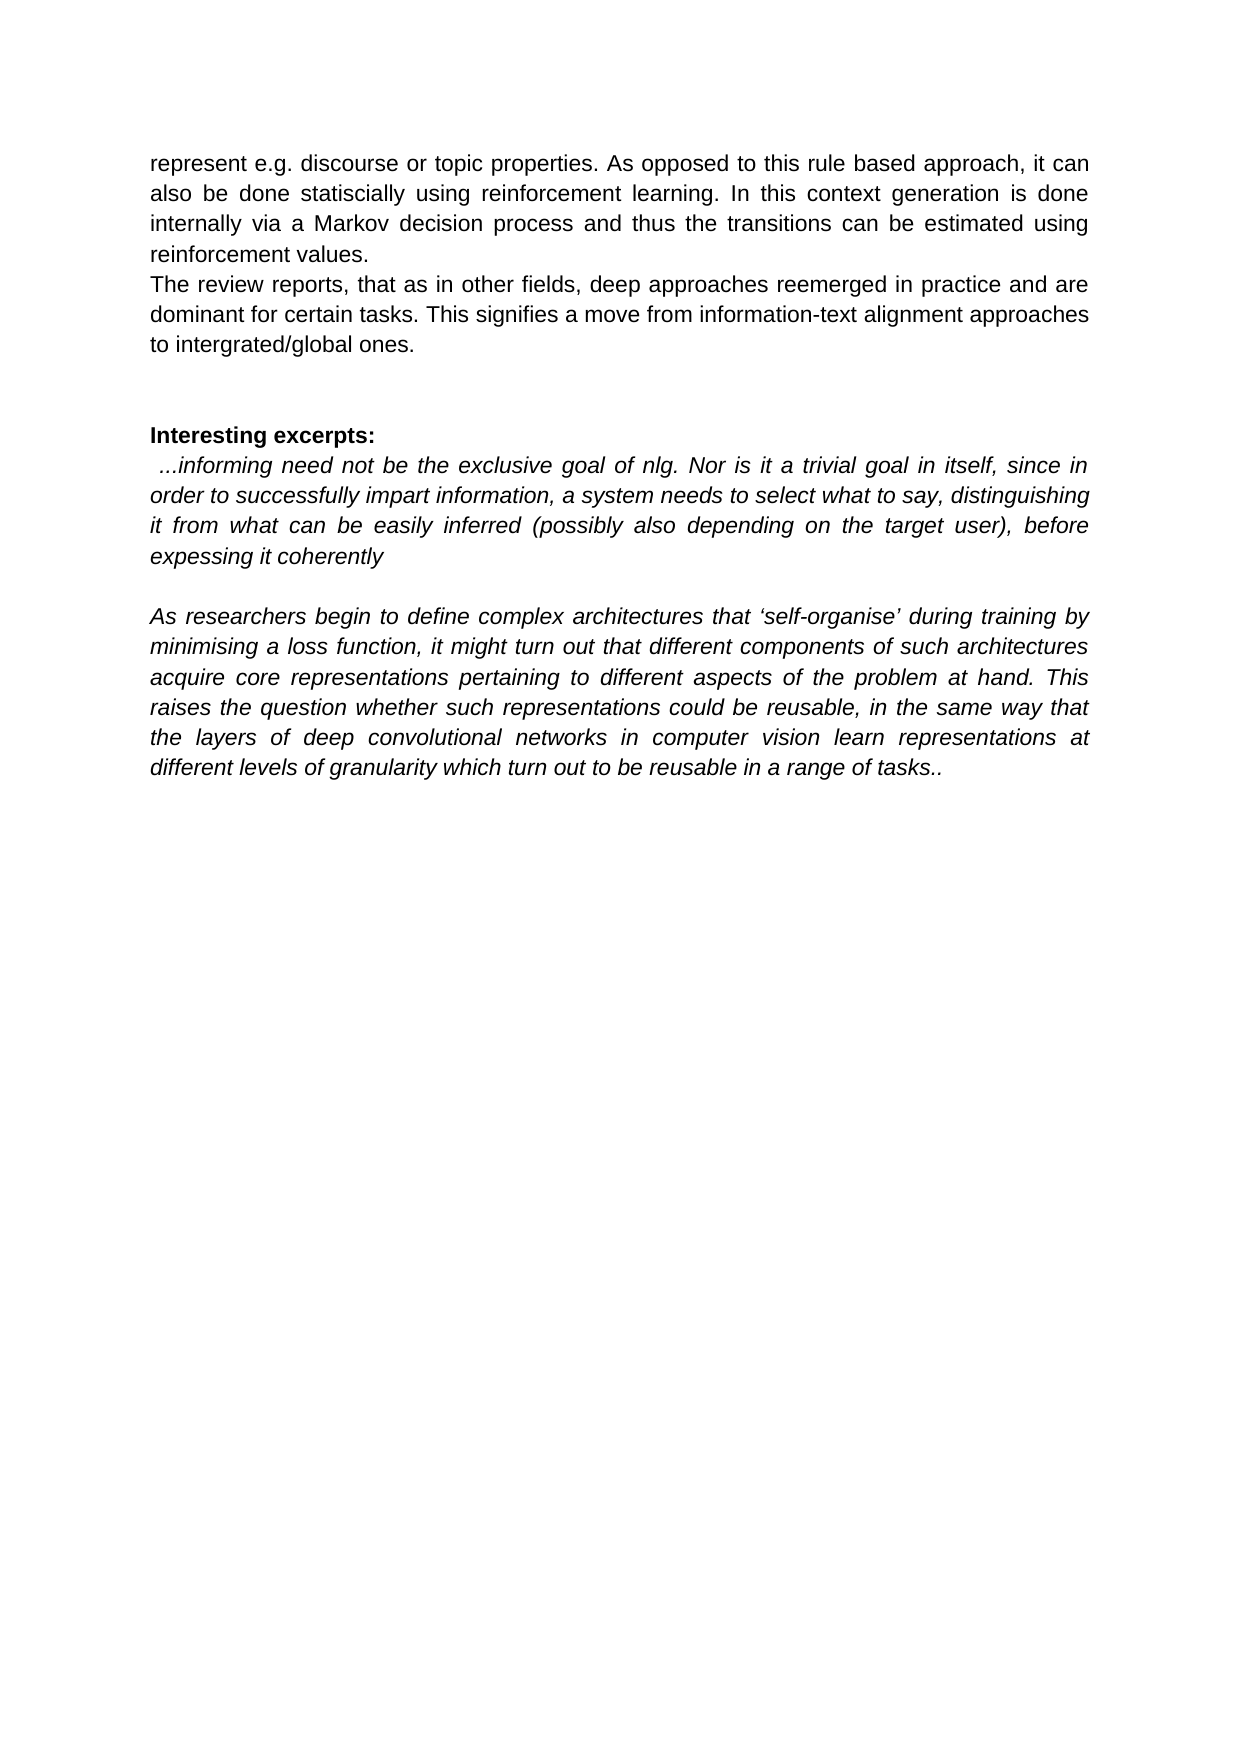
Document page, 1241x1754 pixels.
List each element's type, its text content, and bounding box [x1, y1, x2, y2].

text ...informing need not be the exclusive goal of nlg. Nor is it a trivial goal in itself, since in order to successfully impart information, a system needs to select what to say, distinguishing it from what can be easily inferred (possibly also depending on the target user), before expessing it coherently [150, 452, 1090, 569]
text represent e.g. discourse or topic properties. As opposed to this rule based approach, it can also be done statiscially using reinforcement learning. In this context generation is done internally via a Markov decision process and thus the transitions can be estimated using reinforcement values. [150, 150, 1090, 267]
text The review reports, that as in other fields, deep approaches reemerged in practice and are dominant for certain tasks. This signifies a move from information-text alignment approaches to intergrated/global ones. [150, 271, 1090, 358]
text Interesting excerpts: [150, 422, 1090, 448]
text As researchers begin to define complex architectures that ‘self-organise’ during training by minimising a loss function, it might turn out that different components of such architectures acquire core representations pertaining to different aspects of the problem at hand. This raises the question whether such representations could be reusable, in the same way that the layers of deep convolutional networks in computer vision learn representations at different levels of granularity which turn out to be reusable in a range of tasks.. [150, 603, 1090, 781]
